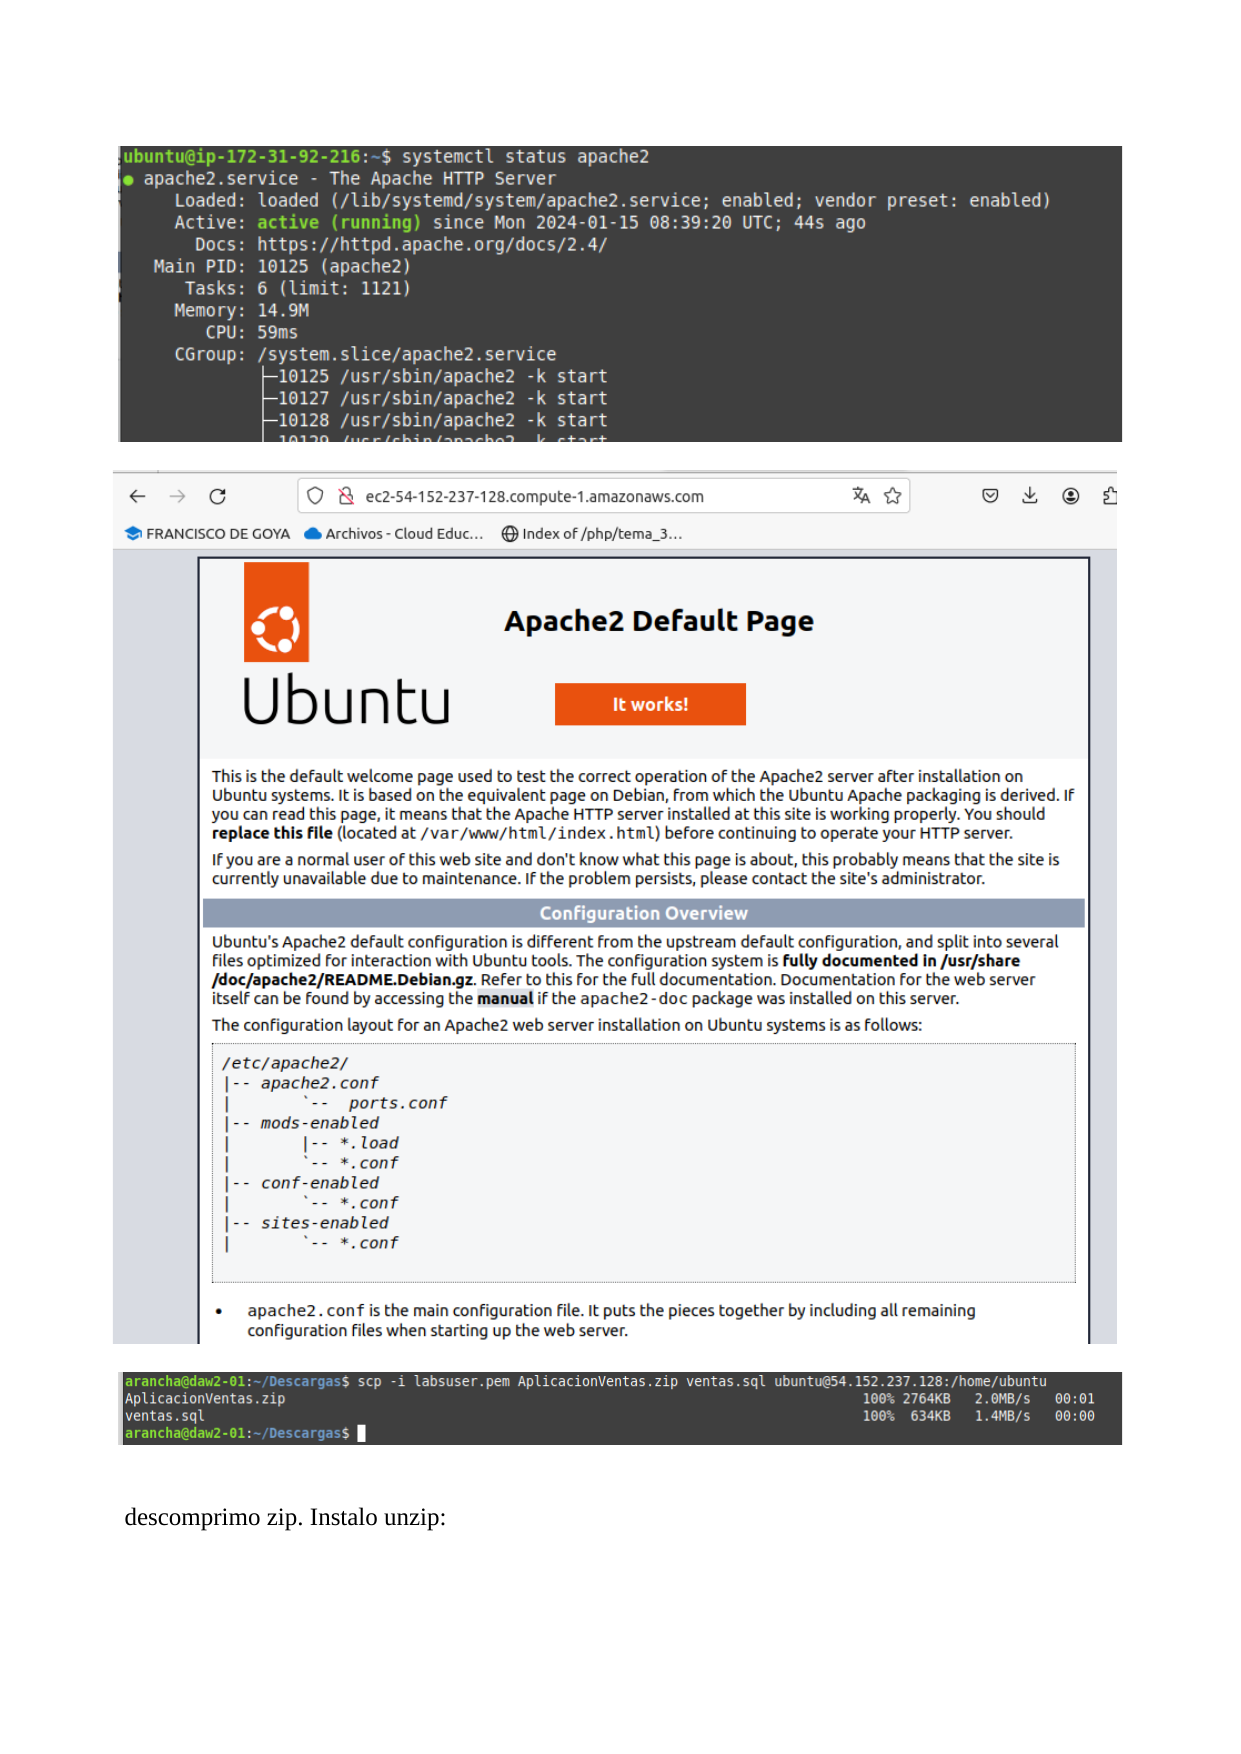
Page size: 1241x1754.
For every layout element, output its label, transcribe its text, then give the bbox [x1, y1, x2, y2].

text descomprimo zip. Instalo unzip: [118, 1502, 1122, 1559]
picture [118, 1372, 1123, 1445]
picture [118, 146, 1123, 442]
picture [112, 470, 1117, 1344]
